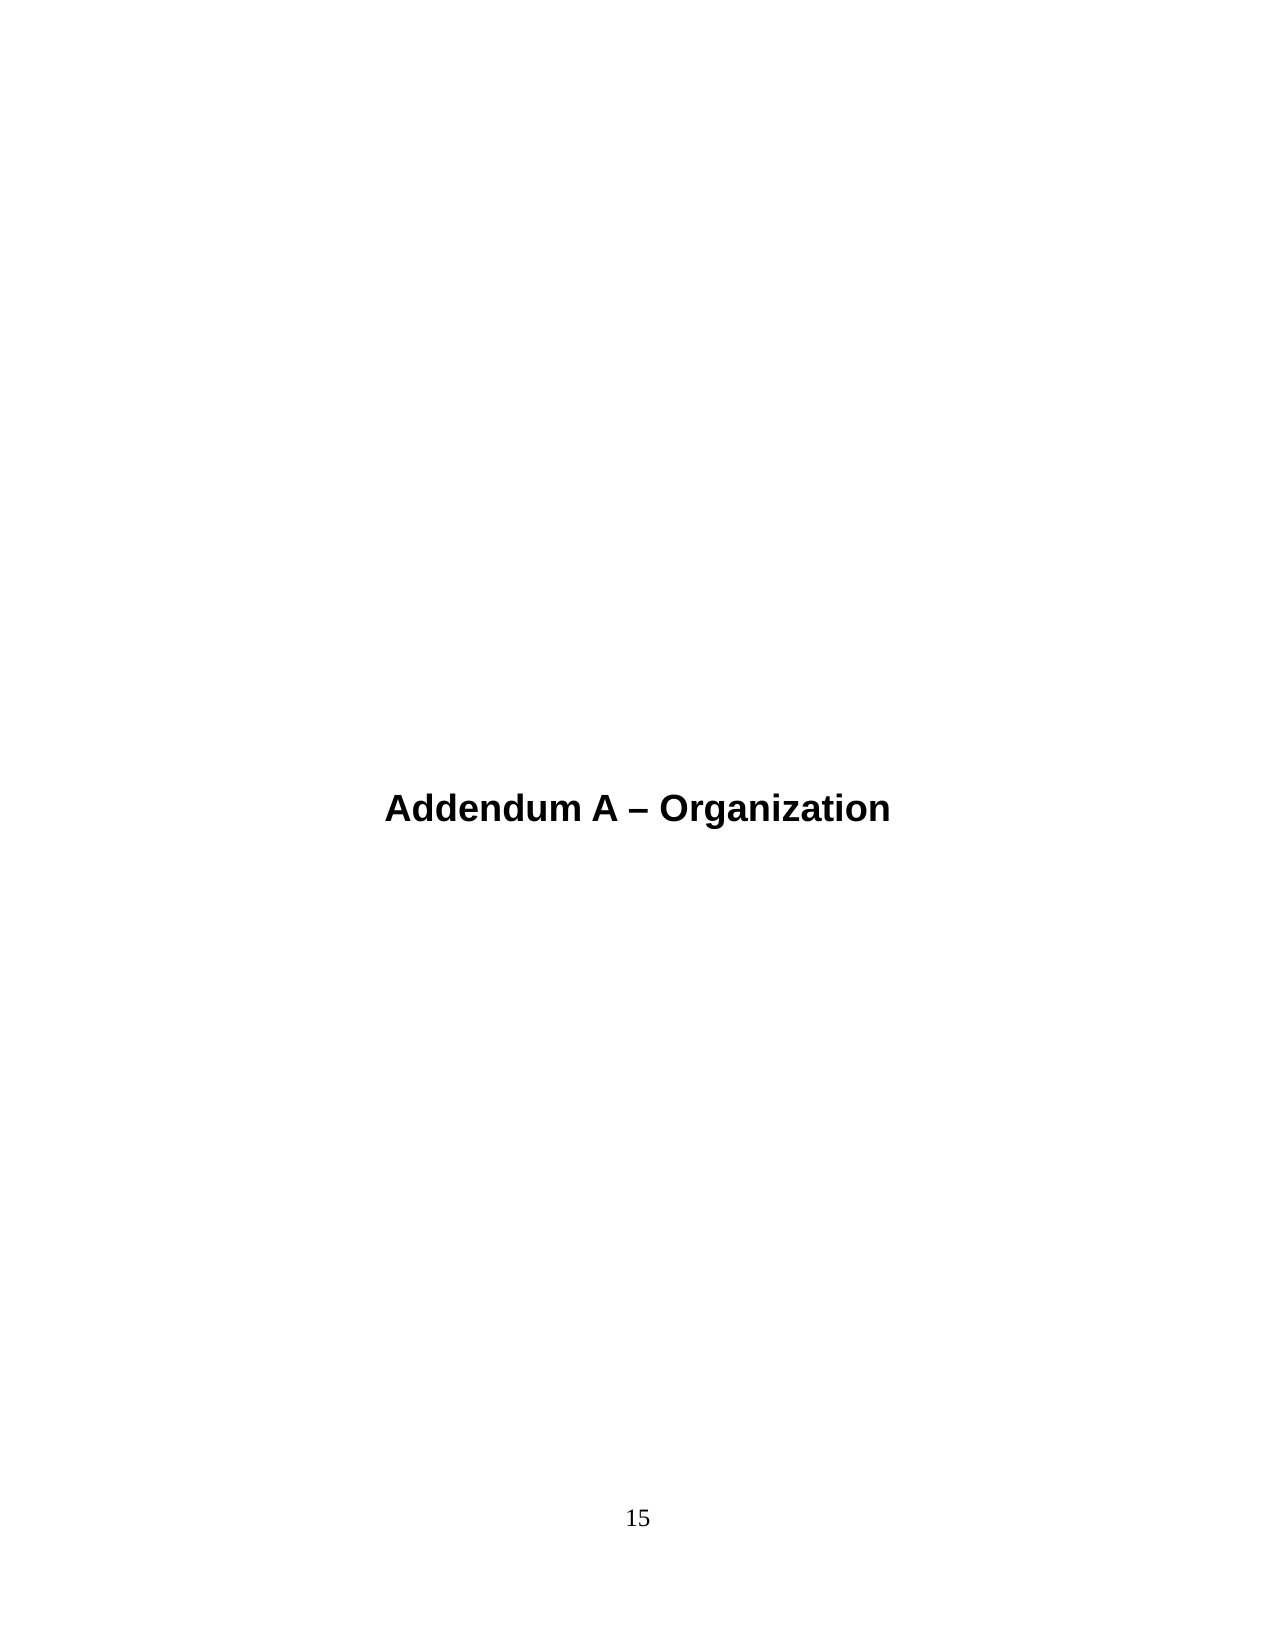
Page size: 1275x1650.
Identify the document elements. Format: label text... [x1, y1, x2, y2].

subtitle Addendum A – Organization [118, 786, 1157, 829]
